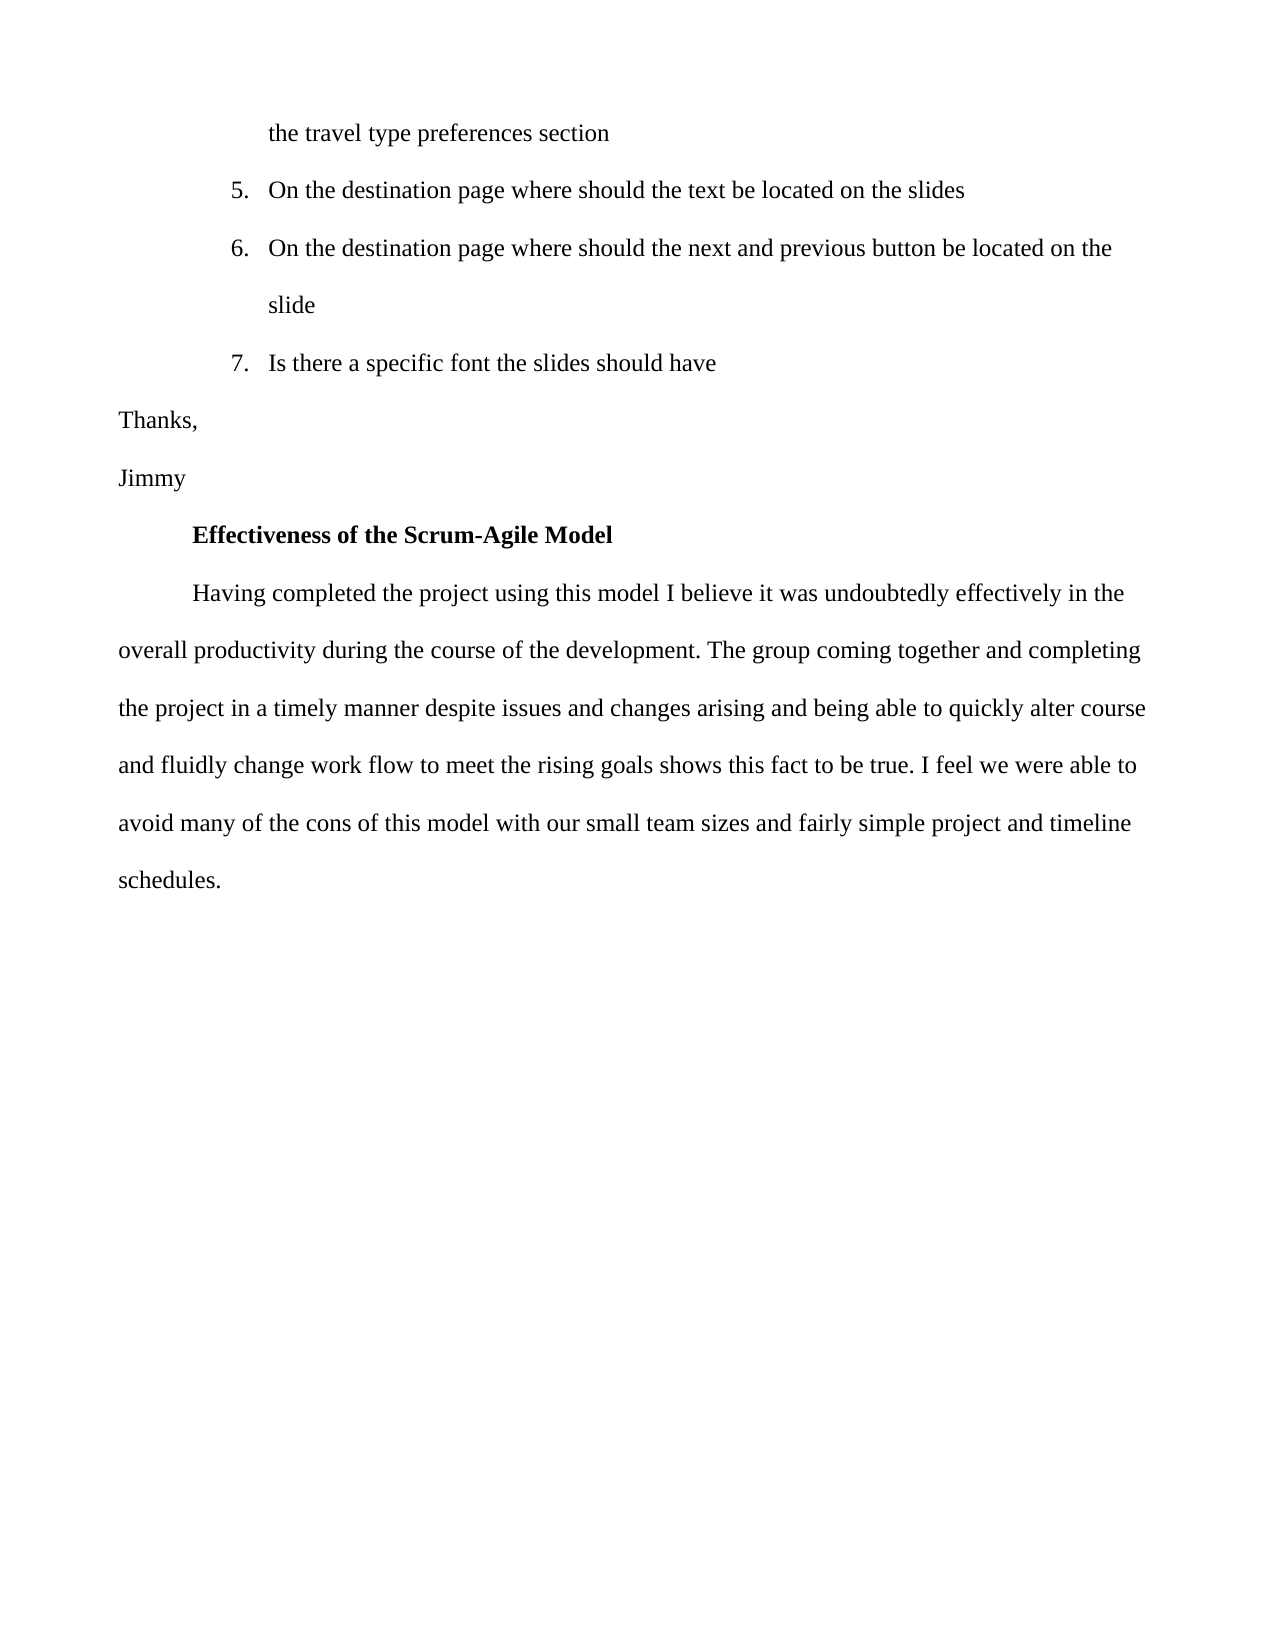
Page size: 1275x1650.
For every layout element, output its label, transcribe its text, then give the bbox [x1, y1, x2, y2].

list Is there a specific font the slides should have [231, 348, 1157, 377]
text Thanks, [118, 406, 1157, 434]
list On the destination page where should the text be located on the slides [231, 176, 1157, 204]
list the travel type preferences section [231, 118, 1157, 147]
text Effectiveness of the Scrum-Agile Model [118, 521, 1157, 549]
list On the destination page where should the next and previous button be located on the slide [231, 233, 1157, 319]
text Having completed the project using this model I believe it was undoubtedly effectively in the overall productivity during the course of the development. The group coming together and completing the project in a timely manner despite issues and changes arising and being able to quickly alter course and fluidly change work flow to meet the rising goals shows this fact to be true. I feel we were able to avoid many of the cons of this model with our small team sizes and fairly simple project and timeline schedules. [118, 578, 1157, 894]
text Jimmy [118, 463, 1157, 492]
